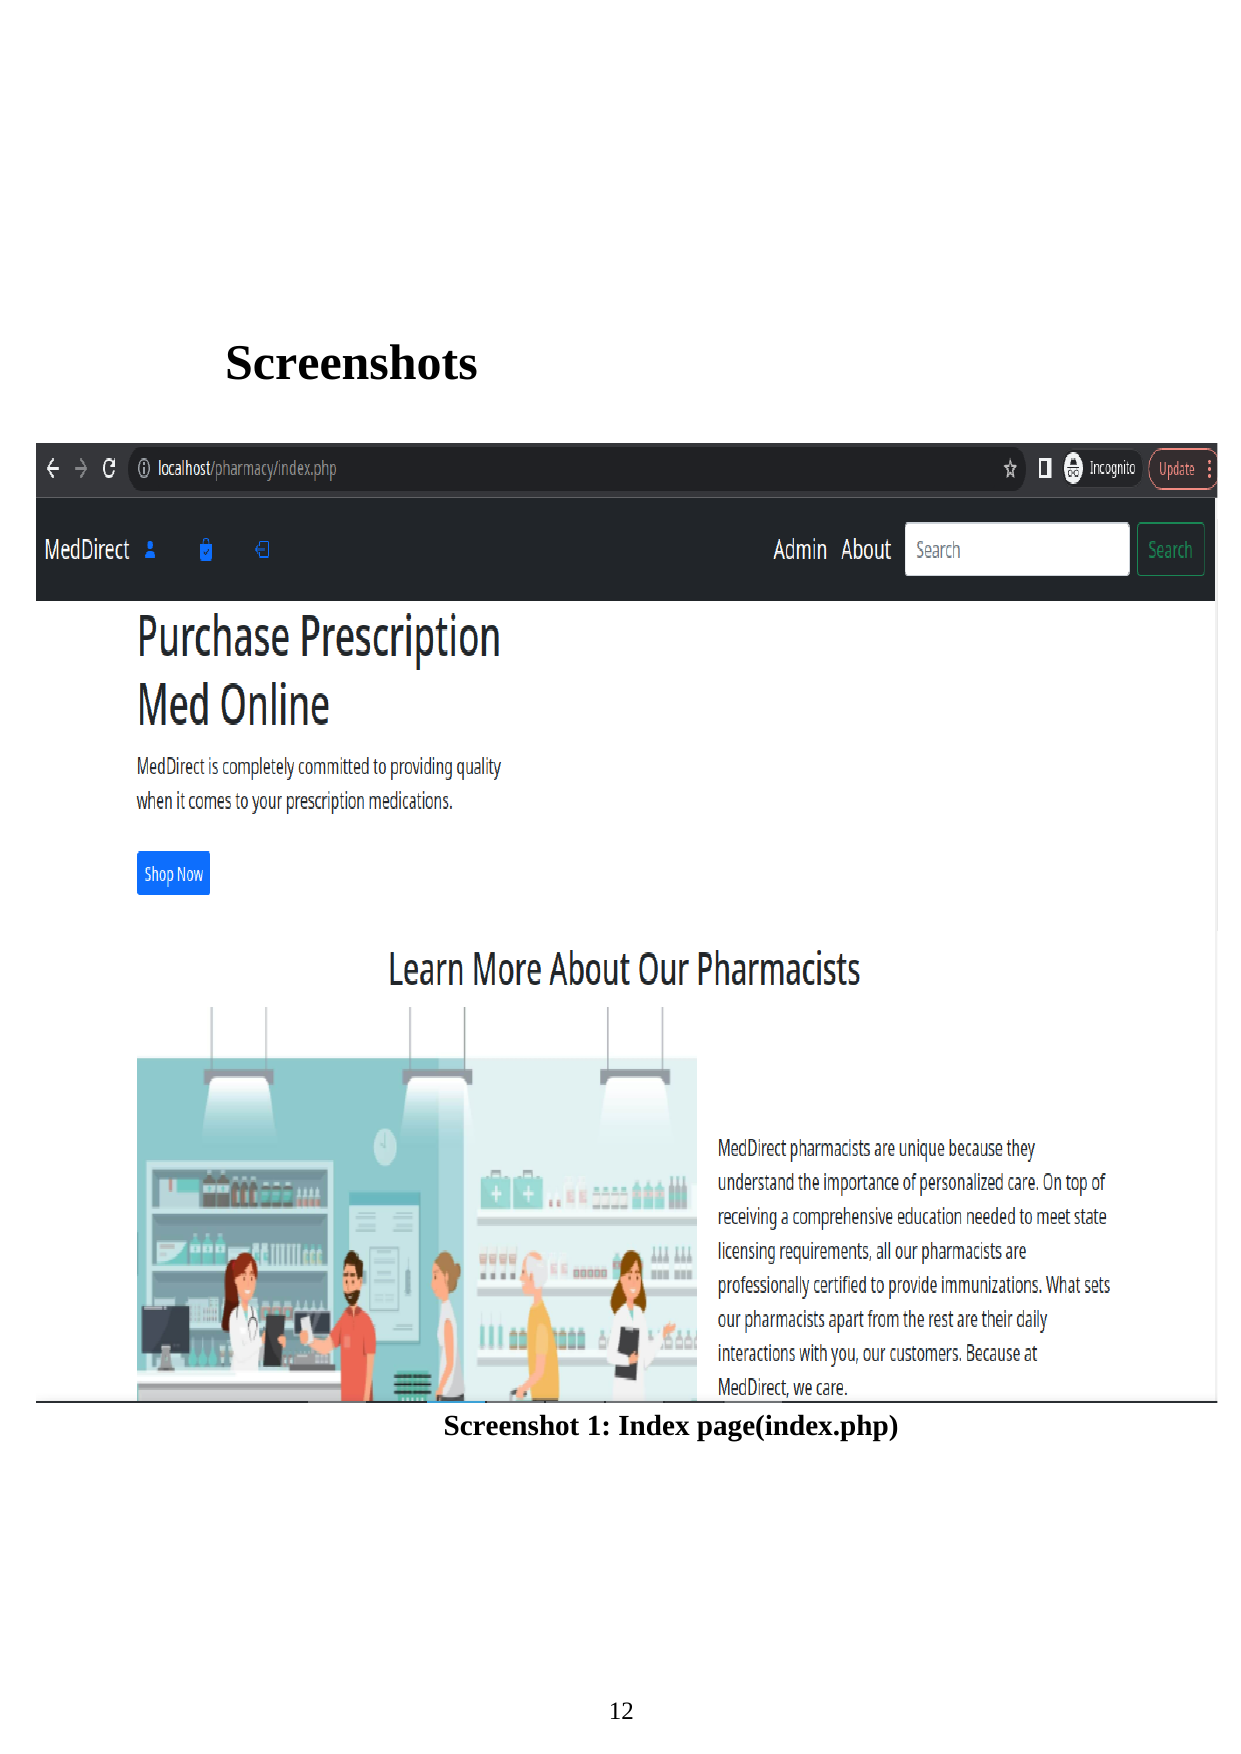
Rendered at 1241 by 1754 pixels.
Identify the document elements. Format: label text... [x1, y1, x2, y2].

text Screenshot 1: Index page(index.php) [150, 1403, 1092, 1442]
text Screenshots [150, 333, 1092, 390]
text [150, 436, 1092, 443]
picture [36, 443, 1218, 1403]
